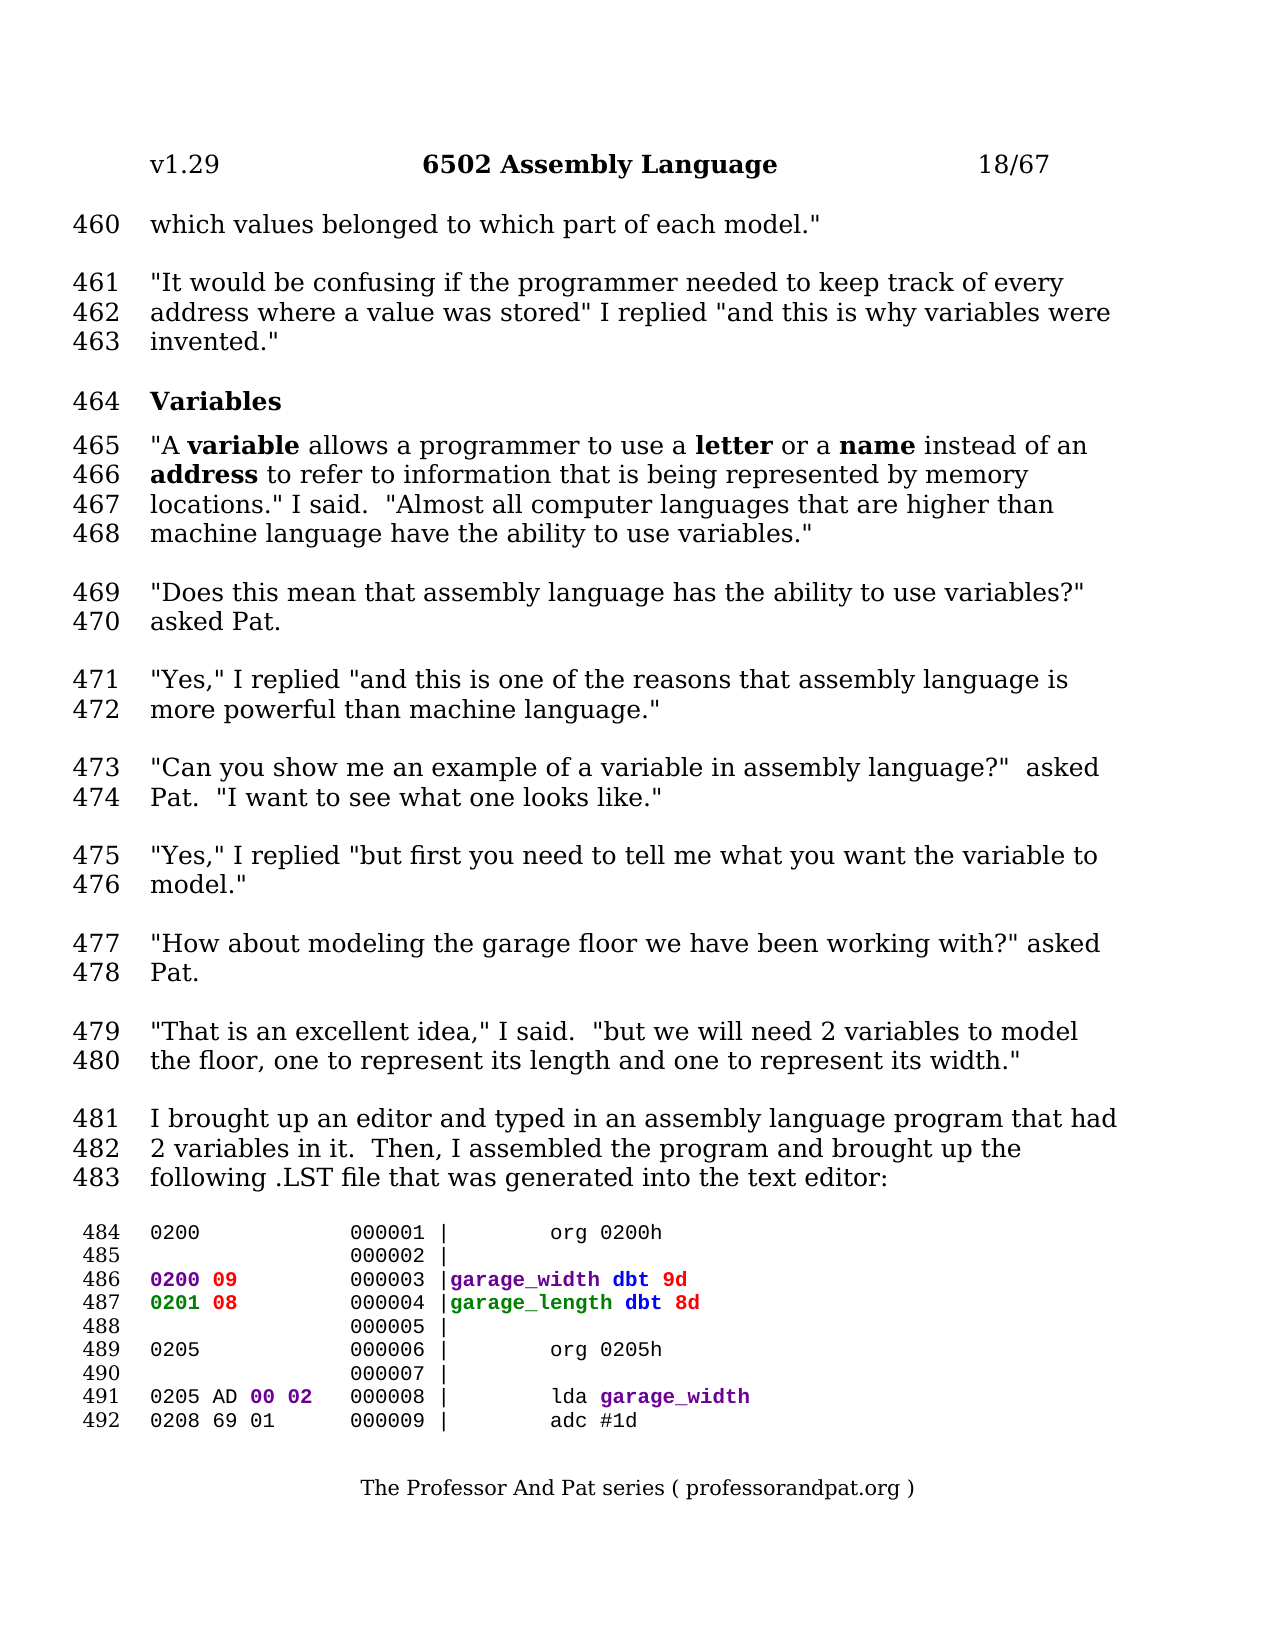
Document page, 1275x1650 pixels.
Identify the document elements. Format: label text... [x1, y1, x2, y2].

text 0205 AD 00 02 000008 | lda garage_width [150, 1387, 1125, 1410]
text I brought up an editor and typed in an assembly language program that had 2 variables in it. Then, I assembled the program and brought up the following .LST file that was generated into the text editor: [150, 1105, 1125, 1192]
text 000002 | [150, 1245, 1125, 1269]
text "How about modeling the garage floor we have been working with?" asked Pat. [150, 929, 1125, 988]
text which values belonged to which part of each model." [150, 210, 1125, 239]
text "Yes," I replied "and this is one of the reasons that assembly language is more powerful than machine language." [150, 666, 1125, 724]
text "That is an excellent idea," I said. "but we will need 2 variables to model the floor, one to represent its length and one to represent its width." [150, 1017, 1125, 1075]
text 0208 69 01 000009 | adc #1d [150, 1410, 1125, 1434]
text "A variable allows a programmer to use a letter or a name instead of an address to refer to information that is being represented by memory locations." I said. "Almost all computer languages that are higher than machine language have the ability to use variables." [150, 431, 1125, 548]
text 0200 09 000003 |garage_width dbt 9d [150, 1269, 1125, 1292]
text 000007 | [150, 1363, 1125, 1387]
subtitle Variables [150, 386, 1125, 416]
text 0201 08 000004 |garage_length dbt 8d [150, 1292, 1125, 1316]
text "Does this mean that assembly language has the ability to use variables?" asked Pat. [150, 578, 1125, 636]
text 0200 000001 | org 0200h [150, 1222, 1125, 1245]
text "Can you show me an example of a variable in assembly language?" asked Pat. "I want to see what one looks like." [150, 753, 1125, 812]
text "It would be confusing if the programmer needed to keep track of every address where a value was stored" I replied "and this is why variables were invented." [150, 268, 1125, 356]
text 0205 000006 | org 0205h [150, 1339, 1125, 1363]
text 000005 | [150, 1316, 1125, 1339]
text "Yes," I replied "but first you need to tell me what you want the variable to model." [150, 841, 1125, 900]
